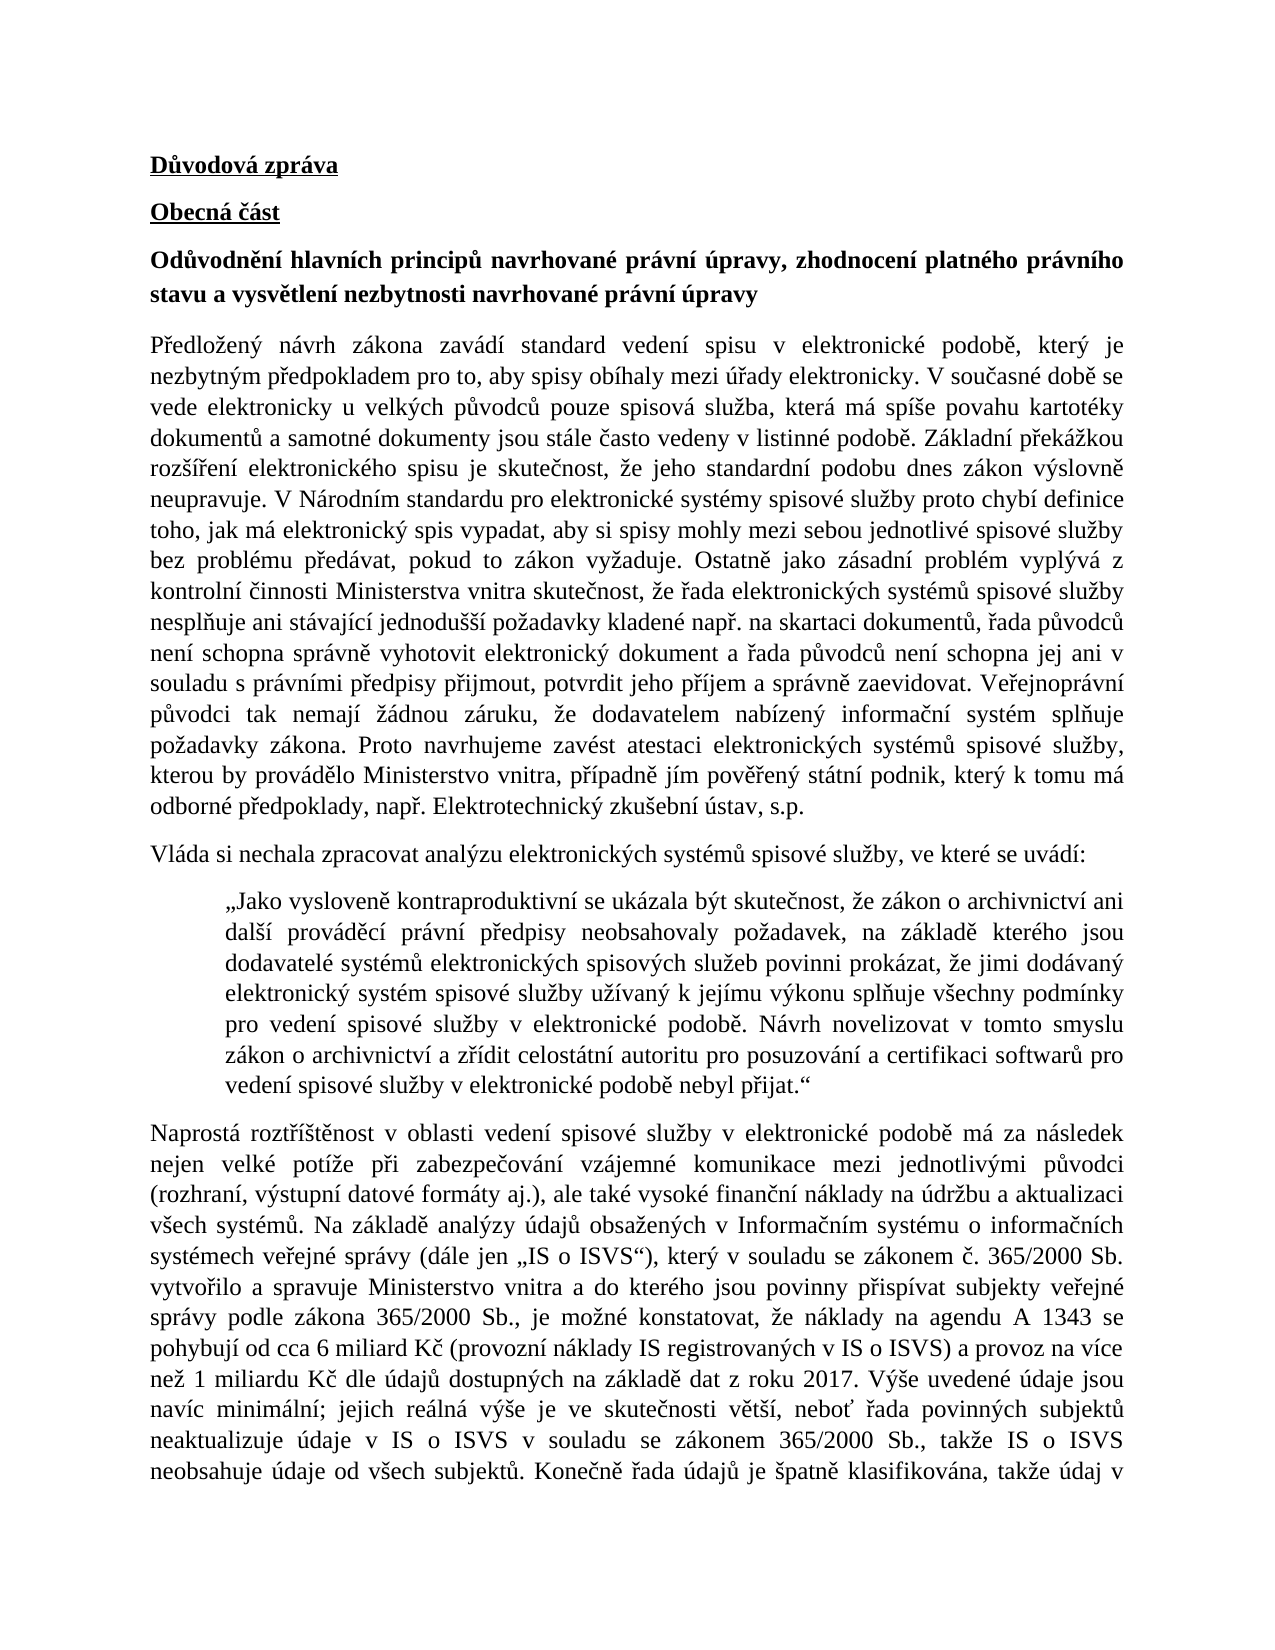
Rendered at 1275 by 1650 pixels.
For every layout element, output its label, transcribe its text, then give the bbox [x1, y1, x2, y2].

text Vláda si nechala zpracovat analýzu elektronických systémů spisové služby, ve které se uvádí: [150, 839, 1125, 867]
text Důvodová zpráva [150, 150, 1125, 179]
text Obecná část [150, 197, 1125, 226]
text Naprostá roztříštěnost v oblasti vedení spisové služby v elektronické podobě má za následek nejen velké potíže při zabezpečování vzájemné komunikace mezi jednotlivými původci (rozhraní, výstupní datové formáty aj.), ale také vysoké finanční náklady na údržbu a aktualizaci všech systémů. Na základě analýzy údajů obsažených v Informačním systému o informačních systémech veřejné správy (dále jen „IS o ISVS“), který v souladu se zákonem č. 365/2000 Sb. vytvořilo a spravuje Ministerstvo vnitra a do kterého jsou povinny přispívat subjekty veřejné správy podle zákona 365/2000 Sb., je možné konstatovat, že náklady na agendu A 1343 se pohybují od cca 6 miliard Kč (provozní náklady IS registrovaných v IS o ISVS) a provoz na více než 1 miliardu Kč dle údajů dostupných na základě dat z roku 2017. Výše uvedené údaje jsou navíc minimální; jejich reálná výše je ve skutečnosti větší, neboť řada povinných subjektů neaktualizuje údaje v IS o ISVS v souladu se zákonem 365/2000 Sb., takže IS o ISVS neobsahuje údaje od všech subjektů. Konečně řada údajů je špatně klasifikována, takže údaj v [150, 1118, 1125, 1485]
text Předložený návrh zákona zavádí standard vedení spisu v elektronické podobě, který je nezbytným předpokladem pro to, aby spisy obíhaly mezi úřady elektronicky. V současné době se vede elektronicky u velkých původců pouze spisová služba, která má spíše povahu kartotéky dokumentů a samotné dokumenty jsou stále často vedeny v listinné podobě. Základní překážkou rozšíření elektronického spisu je skutečnost, že jeho standardní podobu dnes zákon výslovně neupravuje. V Národním standardu pro elektronické systémy spisové služby proto chybí definice toho, jak má elektronický spis vypadat, aby si spisy mohly mezi sebou jednotlivé spisové služby bez problému předávat, pokud to zákon vyžaduje. Ostatně jako zásadní problém vyplývá z kontrolní činnosti Ministerstva vnitra skutečnost, že řada elektronických systémů spisové služby nesplňuje ani stávající jednodušší požadavky kladené např. na skartaci dokumentů, řada původců není schopna správně vyhotovit elektronický dokument a řada původců není schopna jej ani v souladu s právními předpisy přijmout, potvrdit jeho příjem a správně zaevidovat. Veřejnoprávní původci tak nemají žádnou záruku, že dodavatelem nabízený informační systém splňuje požadavky zákona. Proto navrhujeme zavést atestaci elektronických systémů spisové služby, kterou by provádělo Ministerstvo vnitra, případně jím pověřený státní podnik, který k tomu má odborné předpoklady, např. Elektrotechnický zkušební ústav, s.p. [150, 330, 1125, 820]
text „Jako vysloveně kontraproduktivní se ukázala být skutečnost, že zákon o archivnictví ani další prováděcí právní předpisy neobsahovaly požadavek, na základě kterého jsou dodavatelé systémů elektronických spisových služeb povinni prokázat, že jimi dodávaný elektronický systém spisové služby užívaný k jejímu výkonu splňuje všechny podmínky pro vedení spisové služby v elektronické podobě. Návrh novelizovat v tomto smyslu zákon o archivnictví a zřídit celostátní autoritu pro posuzování a certifikaci softwarů pro vedení spisové služby v elektronické podobě nebyl přijat.“ [225, 886, 1125, 1099]
text Odůvodnění hlavních principů navrhované právní úpravy, zhodnocení platného právního stavu a vysvětlení nezbytnosti navrhované právní úpravy [150, 245, 1125, 308]
